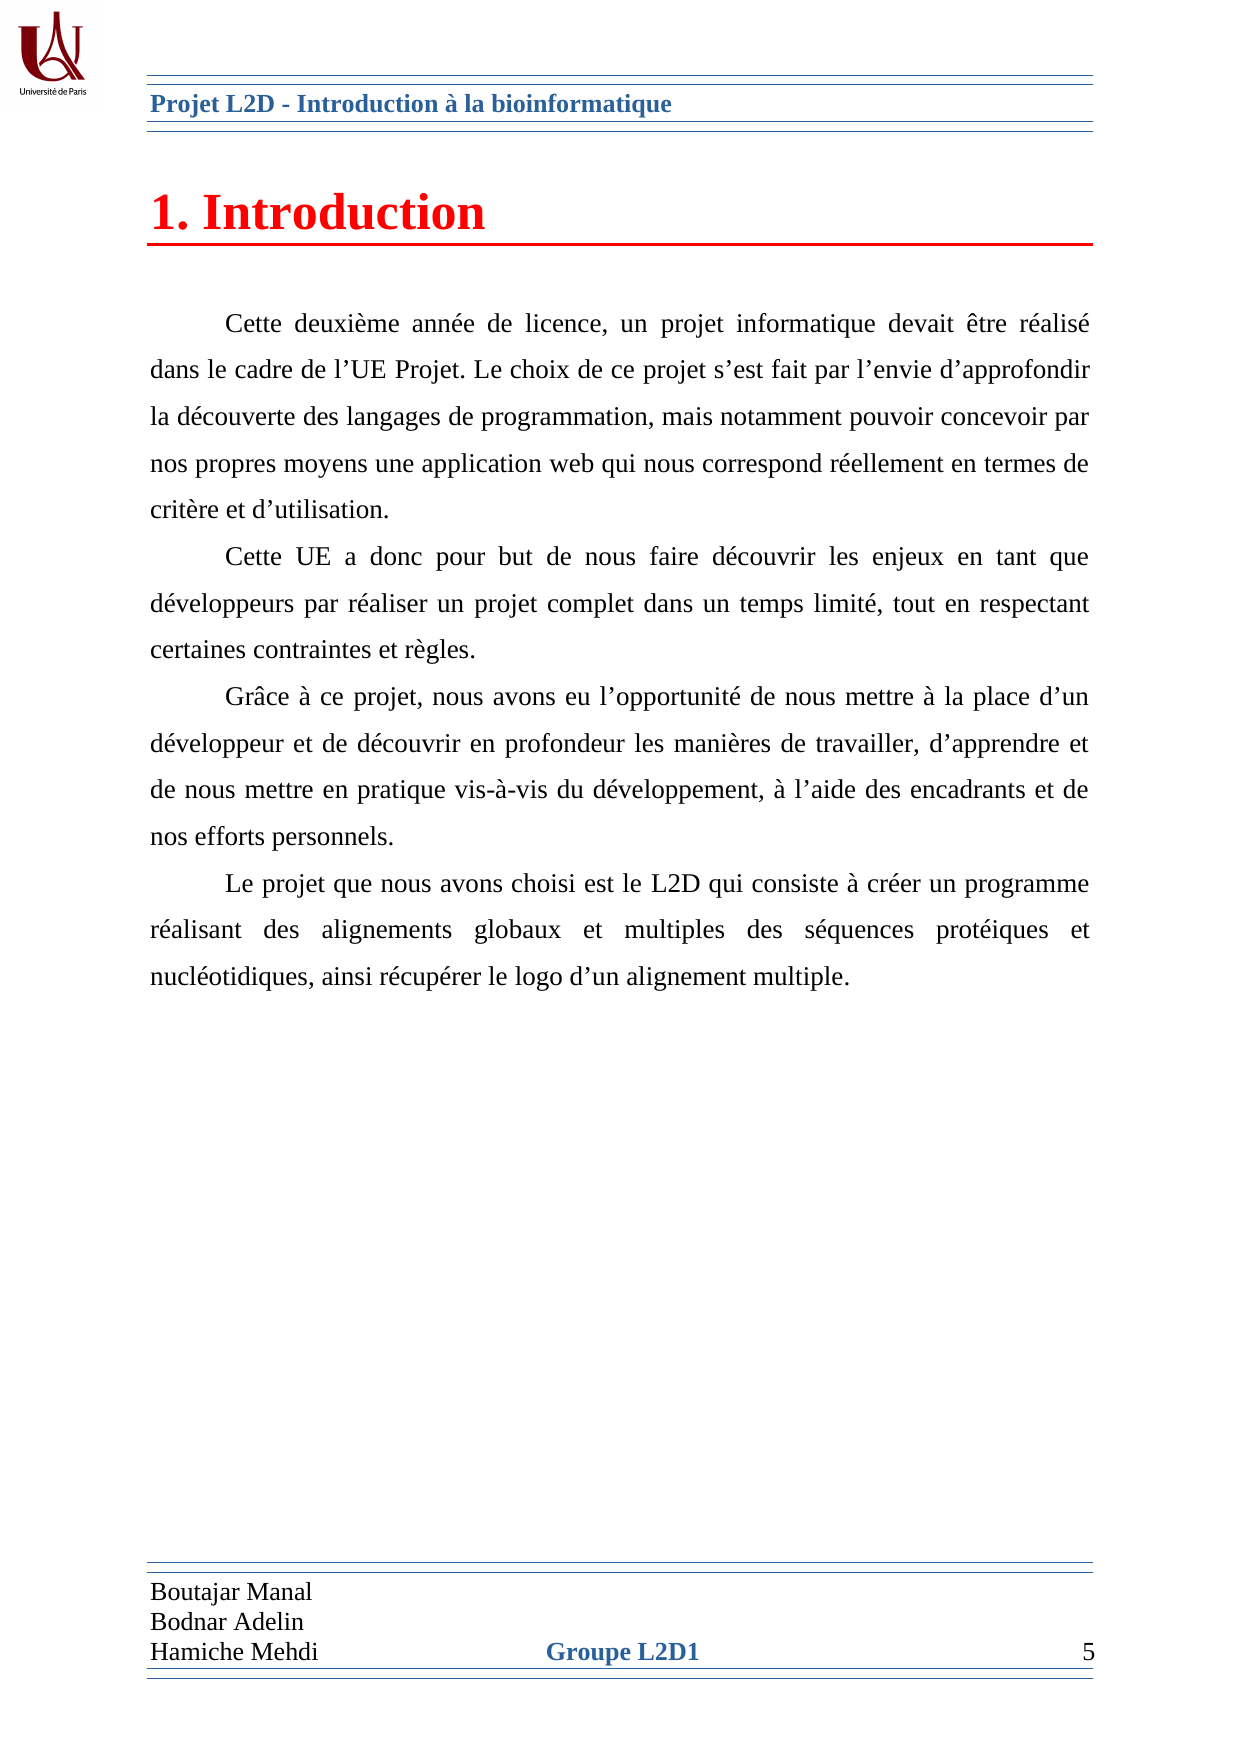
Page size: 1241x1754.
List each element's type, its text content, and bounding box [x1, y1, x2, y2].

text Grâce à ce projet, nous avons eu l’opportunité de nous mettre à la place d’un développeur et de découvrir en profondeur les manières de travailler, d’apprendre et de nous mettre en pratique vis-à-vis du développement, à l’aide des encadrants et de nos efforts personnels. [150, 758, 1090, 774]
text Cette UE a donc pour but de nous faire découvrir les enjeux en tant que développeurs par réaliser un projet complet dans un temps limité, tout en respectant certaines contraintes et règles. [150, 618, 1090, 664]
picture [0, 0, 101, 107]
text Le projet que nous avons choisi est le L2D qui consiste à créer un programme réalisant des alignements globaux et multiples des séquences protéiques et nucléotidiques, ainsi récupérer le logo d’un alignement multiple. [150, 867, 1090, 991]
subtitle 1. Introduction [147, 178, 1093, 243]
text Grâce à ce projet, nous avons eu l’opportunité de nous mettre à la place d’un développeur et de découvrir en profondeur les manières de travailler, d’apprendre et de nous mettre en pratique vis-à-vis du développement, à l’aide des encadrants et de nos efforts personnels. [150, 804, 1090, 851]
text Grâce à ce projet, nous avons eu l’opportunité de nous mettre à la place d’un développeur et de découvrir en profondeur les manières de travailler, d’apprendre et de nous mettre en pratique vis-à-vis du développement, à l’aide des encadrants et de nos efforts personnels. [150, 711, 1090, 727]
text Cette deuxième année de licence, un projet informatique devait être réalisé dans le cadre de l’UE Projet. Le choix de ce projet s’est fait par l’envie d’approfondir la découverte des langages de programmation, mais notamment pouvoir concevoir par nos propres moyens une application web qui nous correspond réellement en termes de critère et d’utilisation. [150, 338, 1090, 447]
text Cette deuxième année de licence, un projet informatique devait être réalisé dans le cadre de l’UE Projet. Le choix de ce projet s’est fait par l’envie d’approfondir la découverte des langages de programmation, mais notamment pouvoir concevoir par nos propres moyens une application web qui nous correspond réellement en termes de critère et d’utilisation. [150, 478, 1090, 524]
text Cette UE a donc pour but de nous faire découvrir les enjeux en tant que développeurs par réaliser un projet complet dans un temps limité, tout en respectant certaines contraintes et règles. [150, 571, 1090, 587]
